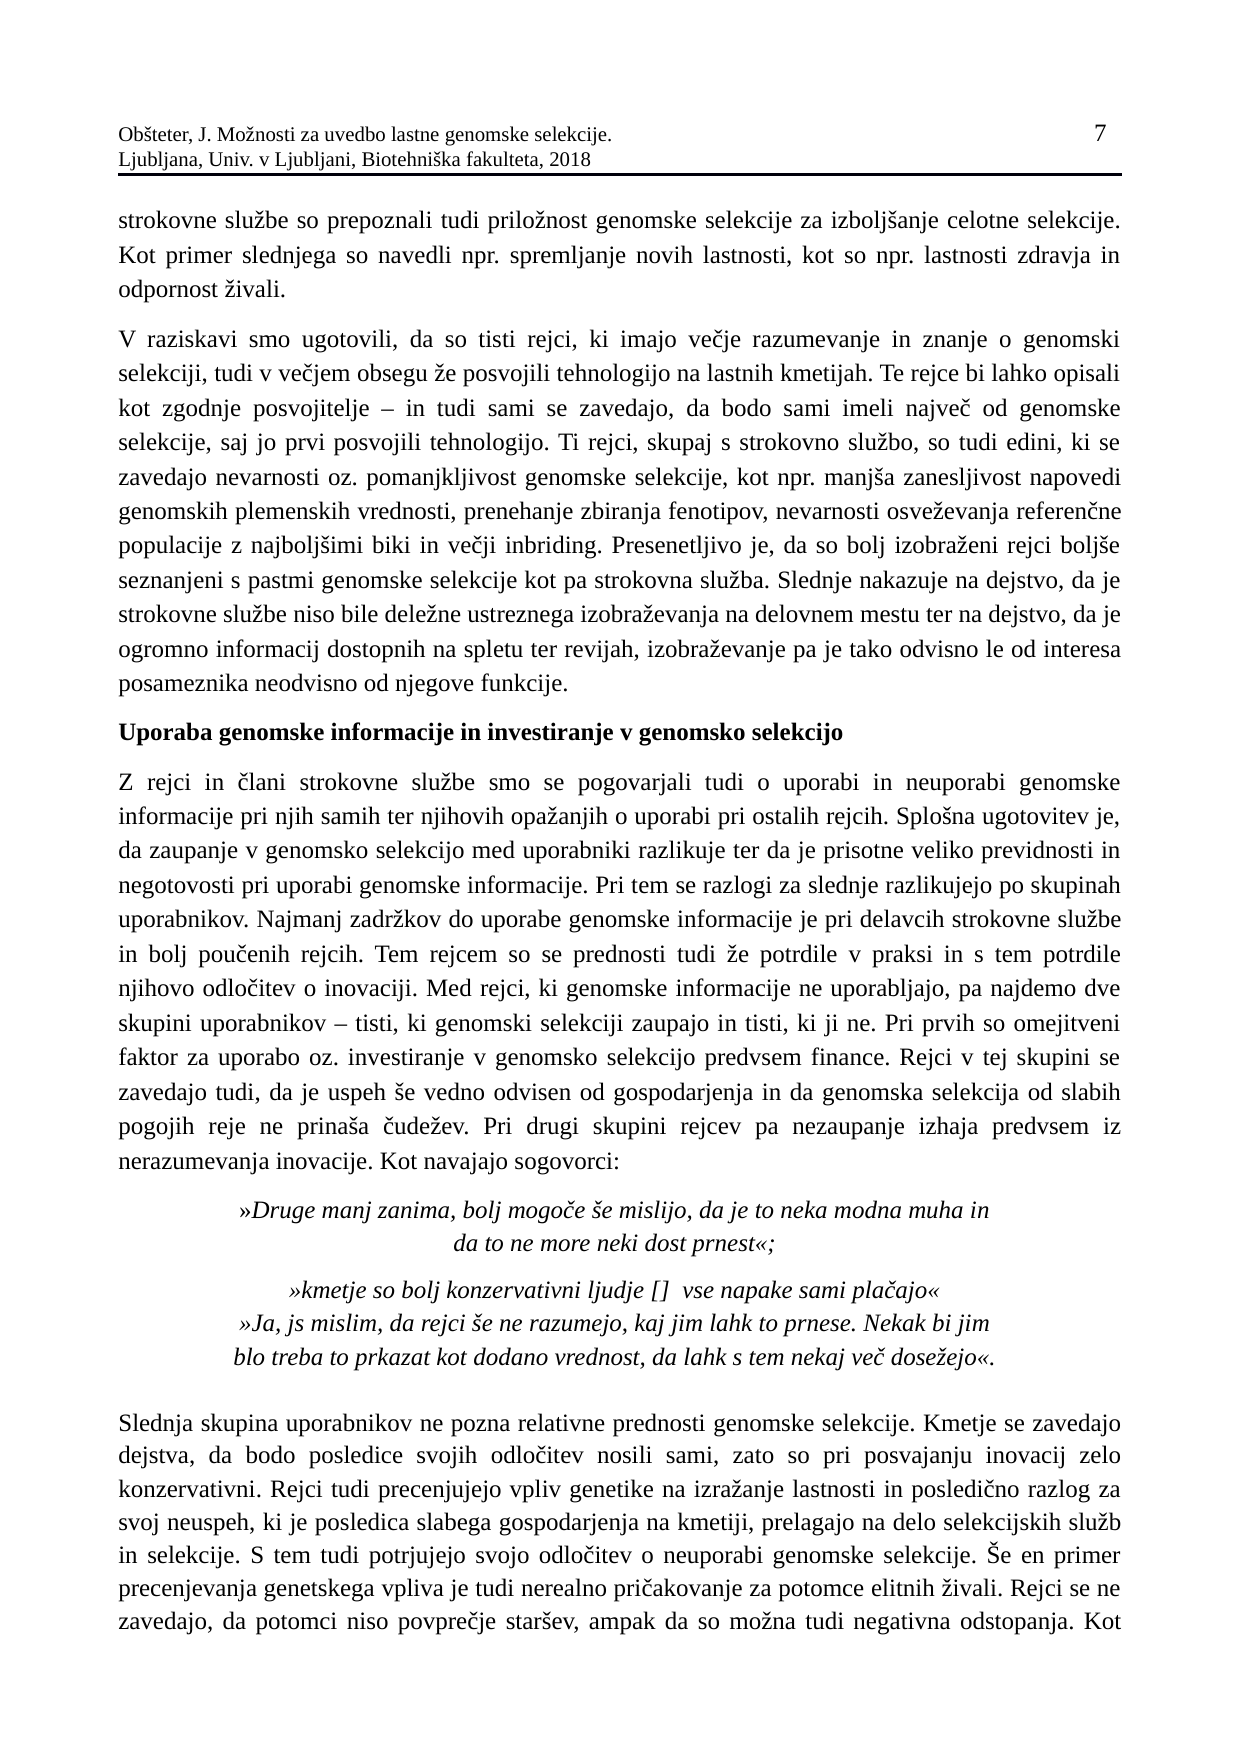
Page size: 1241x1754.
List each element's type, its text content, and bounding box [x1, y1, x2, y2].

text Uporaba genomske informacije in investiranje v genomsko selekcijo [118, 717, 1122, 746]
text Slednja skupina uporabnikov ne pozna relativne prednosti genomske selekcije. Kmetje se zavedajo dejstva, da bodo posledice svojih odločitev nosili sami, zato so pri posvajanju inovacij zelo konzervativni. Rejci tudi precenjujejo vpliv genetike na izražanje lastnosti in posledično razlog za svoj neuspeh, ki je posledica slabega gospodarjenja na kmetiji, prelagajo na delo selekcijskih služb in selekcije. S tem tudi potrjujejo svojo odločitev o neuporabi genomske selekcije. Še en primer precenjevanja genetskega vpliva je tudi nerealno pričakovanje za potomce elitnih živali. Rejci se ne zavedajo, da potomci niso povprečje staršev, ampak da so možna tudi negativna odstopanja. Kot [118, 1408, 1122, 1634]
text »Druge manj zanima, bolj mogoče še mislijo, da je to neka modna muha in da to ne more neki dost prnest«; [231, 1195, 1000, 1257]
text »kmetje so bolj konzervativni ljudje [] vse napake sami plačajo« [231, 1276, 1000, 1304]
text strokovne službe so prepoznali tudi priložnost genomske selekcije za izboljšanje celotne selekcije. Kot primer slednjega so navedli npr. spremljanje novih lastnosti, kot so npr. lastnosti zdravja in odpornost živali. [118, 206, 1122, 303]
text V raziskavi smo ugotovili, da so tisti rejci, ki imajo večje razumevanje in znanje o genomski selekciji, tudi v večjem obsegu že posvojili tehnologijo na lastnih kmetijah. Te rejce bi lahko opisali kot zgodnje posvojitelje – in tudi sami se zavedajo, da bodo sami imeli največ od genomske selekcije, saj jo prvi posvojili tehnologijo. Ti rejci, skupaj s strokovno službo, so tudi edini, ki se zavedajo nevarnosti oz. pomanjkljivost genomske selekcije, kot npr. manjša zanesljivost napovedi genomskih plemenskih vrednosti, prenehanje zbiranja fenotipov, nevarnosti osveževanja referenčne populacije z najboljšimi biki in večji inbriding. Presenetljivo je, da so bolj izobraženi rejci boljše seznanjeni s pastmi genomske selekcije kot pa strokovna služba. Slednje nakazuje na dejstvo, da je strokovne službe niso bile deležne ustreznega izobraževanja na delovnem mestu ter na dejstvo, da je ogromno informacij dostopnih na spletu ter revijah, izobraževanje pa je tako odvisno le od interesa posameznika neodvisno od njegove funkcije. [118, 324, 1122, 697]
text »Ja, js mislim, da rejci še ne razumejo, kaj jim lahk to prnese. Nekak bi jim blo treba to prkazat kot dodano vrednost, da lahk s tem nekaj več dosežejo«. [231, 1308, 1000, 1370]
text Z rejci in člani strokovne službe smo se pogovarjali tudi o uporabi in neuporabi genomske informacije pri njih samih ter njihovih opažanjih o uporabi pri ostalih rejcih. Splošna ugotovitev je, da zaupanje v genomsko selekcijo med uporabniki razlikuje ter da je prisotne veliko previdnosti in negotovosti pri uporabi genomske informacije. Pri tem se razlogi za slednje razlikujejo po skupinah uporabnikov. Najmanj zadržkov do uporabe genomske informacije je pri delavcih strokovne službe in bolj poučenih rejcih. Tem rejcem so se prednosti tudi že potrdile v praksi in s tem potrdile njihovo odločitev o inovaciji. Med rejci, ki genomske informacije ne uporabljajo, pa najdemo dve skupini uporabnikov – tisti, ki genomski selekciji zaupajo in tisti, ki ji ne. Pri prvih so omejitveni faktor za uporabo oz. investiranje v genomsko selekcijo predvsem finance. Rejci v tej skupini se zavedajo tudi, da je uspeh še vedno odvisen od gospodarjenja in da genomska selekcija od slabih pogojih reje ne prinaša čudežev. Pri drugi skupini rejcev pa nezaupanje izhaja predvsem iz nerazumevanja inovacije. Kot navajajo sogovorci: [118, 767, 1122, 1174]
